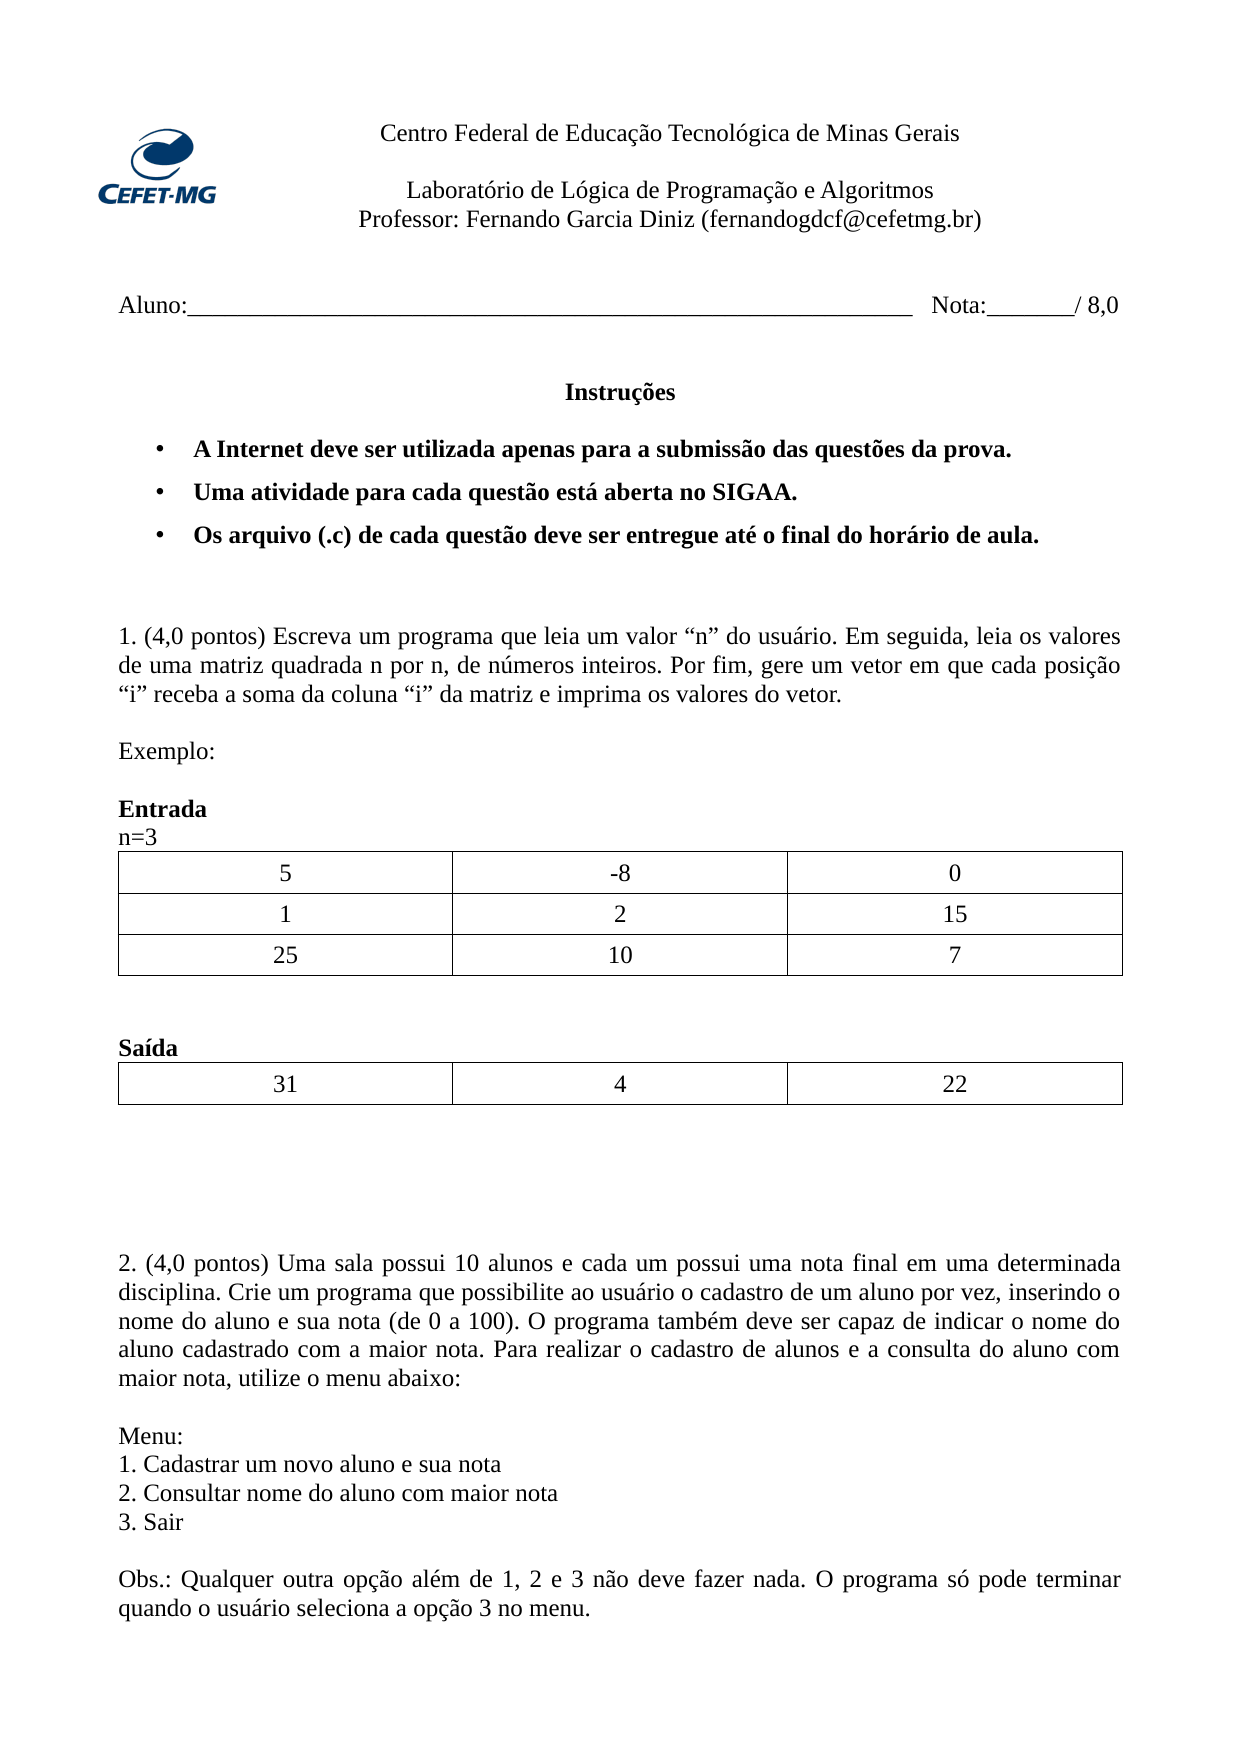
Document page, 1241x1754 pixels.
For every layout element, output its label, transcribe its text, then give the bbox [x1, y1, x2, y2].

table_cell 25 [119, 935, 452, 975]
text Aluno:__________________________________________________________ Nota:_______/ 8,0 [118, 291, 1122, 319]
text Exemplo: [118, 736, 1122, 765]
text Obs.: Qualquer outra opção além de 1, 2 e 3 não deve fazer nada. O programa só pode terminar quando o usuário seleciona a opção 3 no menu. [118, 1564, 1122, 1622]
table_header 5 [119, 852, 452, 892]
text n=3 [118, 822, 1122, 851]
table_header 31 [119, 1063, 452, 1103]
table_cell 10 [453, 935, 787, 975]
text Menu: [118, 1421, 1122, 1449]
table_cell 7 [788, 935, 1122, 975]
text Instruções [118, 377, 1122, 406]
text Professor: Fernando Garcia Diniz (fernandogdcf@cefetmg.br) [118, 204, 1122, 233]
text 2. Consultar nome do aluno com maior nota [118, 1478, 1122, 1507]
list A Internet deve ser utilizada apenas para a submissão das questões da prova. [156, 434, 1122, 463]
table_cell 1 [119, 894, 452, 934]
list Os arquivo (.c) de cada questão deve ser entregue até o final do horário de aula. [156, 521, 1122, 549]
text Entrada [118, 794, 1122, 822]
text Centro Federal de Educação Tecnológica de Minas Gerais [218, 118, 1122, 147]
text Saída [118, 1033, 1122, 1062]
table_cell 2 [453, 894, 787, 934]
text 2. (4,0 pontos) Uma sala possui 10 alunos e cada um possui uma nota final em uma determinada disciplina. Crie um programa que possibilite ao usuário o cadastro de um aluno por vez, inserindo o nome do aluno e sua nota (de 0 a 100). O programa também deve ser capaz de indicar o nome do aluno cadastrado com a maior nota. Para realizar o cadastro de alunos e a consulta do aluno com maior nota, utilize o menu abaixo: [118, 1248, 1122, 1392]
text 1. Cadastrar um novo aluno e sua nota [118, 1449, 1122, 1478]
text 1. (4,0 pontos) Escreva um programa que leia um valor “n” do usuário. Em seguida, leia os valores de uma matriz quadrada n por n, de números inteiros. Por fim, gere um vetor em que cada posição “i” receba a soma da coluna “i” da matriz e imprima os valores do vetor. [118, 621, 1122, 707]
text Laboratório de Lógica de Programação e Algoritmos [218, 176, 1122, 204]
text 3. Sair [118, 1507, 1122, 1536]
table_header 0 [788, 852, 1122, 892]
picture [97, 108, 218, 229]
table_header -8 [453, 852, 787, 892]
table_header 4 [453, 1063, 787, 1103]
list Uma atividade para cada questão está aberta no SIGAA. [156, 477, 1122, 506]
table_cell 15 [788, 894, 1122, 934]
table_header 22 [788, 1063, 1122, 1103]
